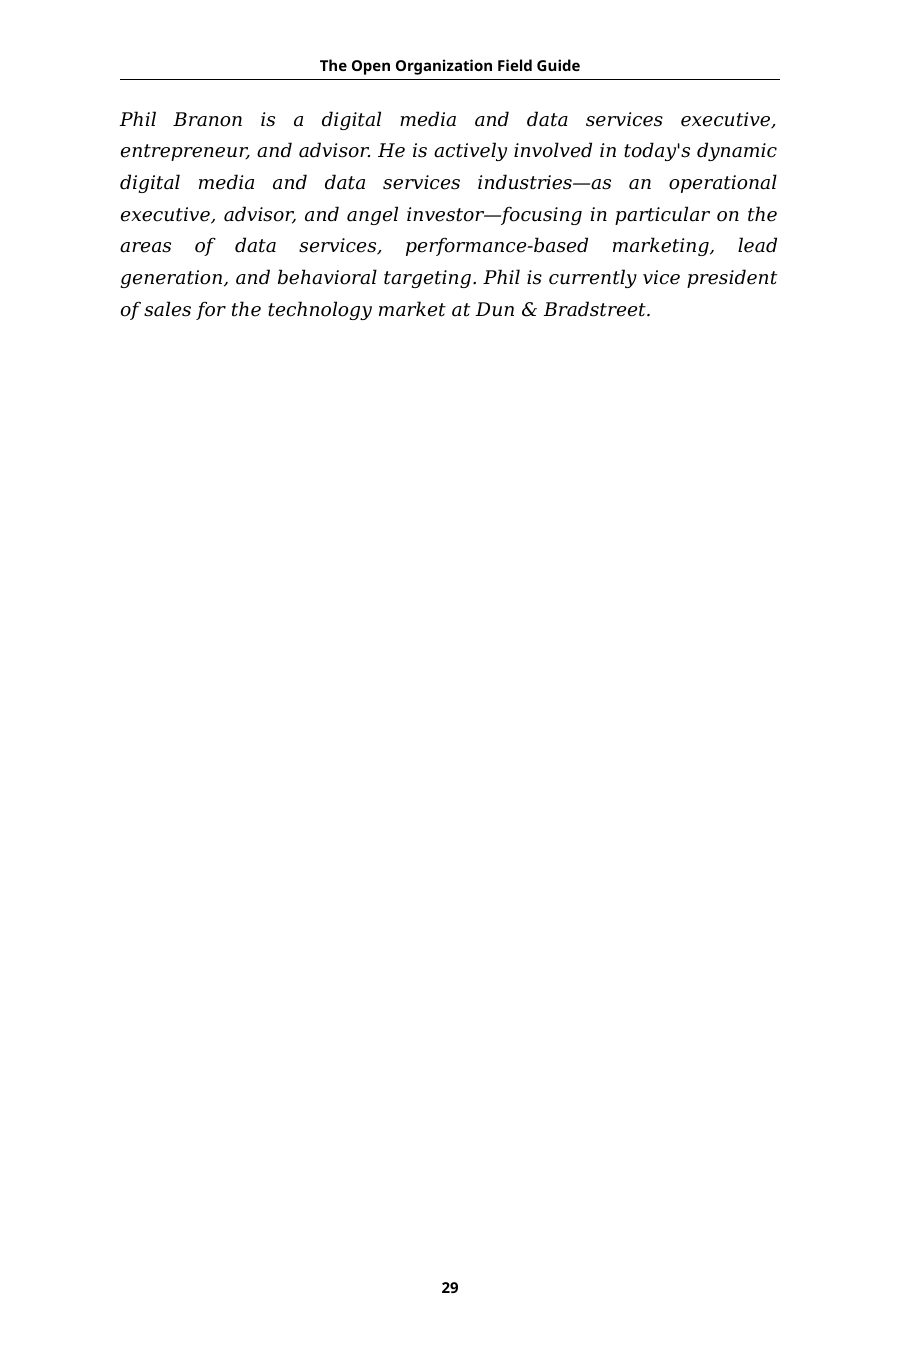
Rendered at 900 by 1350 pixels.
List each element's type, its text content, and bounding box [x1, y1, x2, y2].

text Phil Branon is a digital media and data services executive, entrepreneur, and advisor. He is actively involved in today's dynamic digital media and data services industries—as an operational executive, advisor, and angel investor—focusing in particular on the areas of data services, performance-based marketing, lead generation, and behavioral targeting. Phil is currently vice president of sales for the technology market at Dun & Bradstreet. [120, 108, 780, 320]
